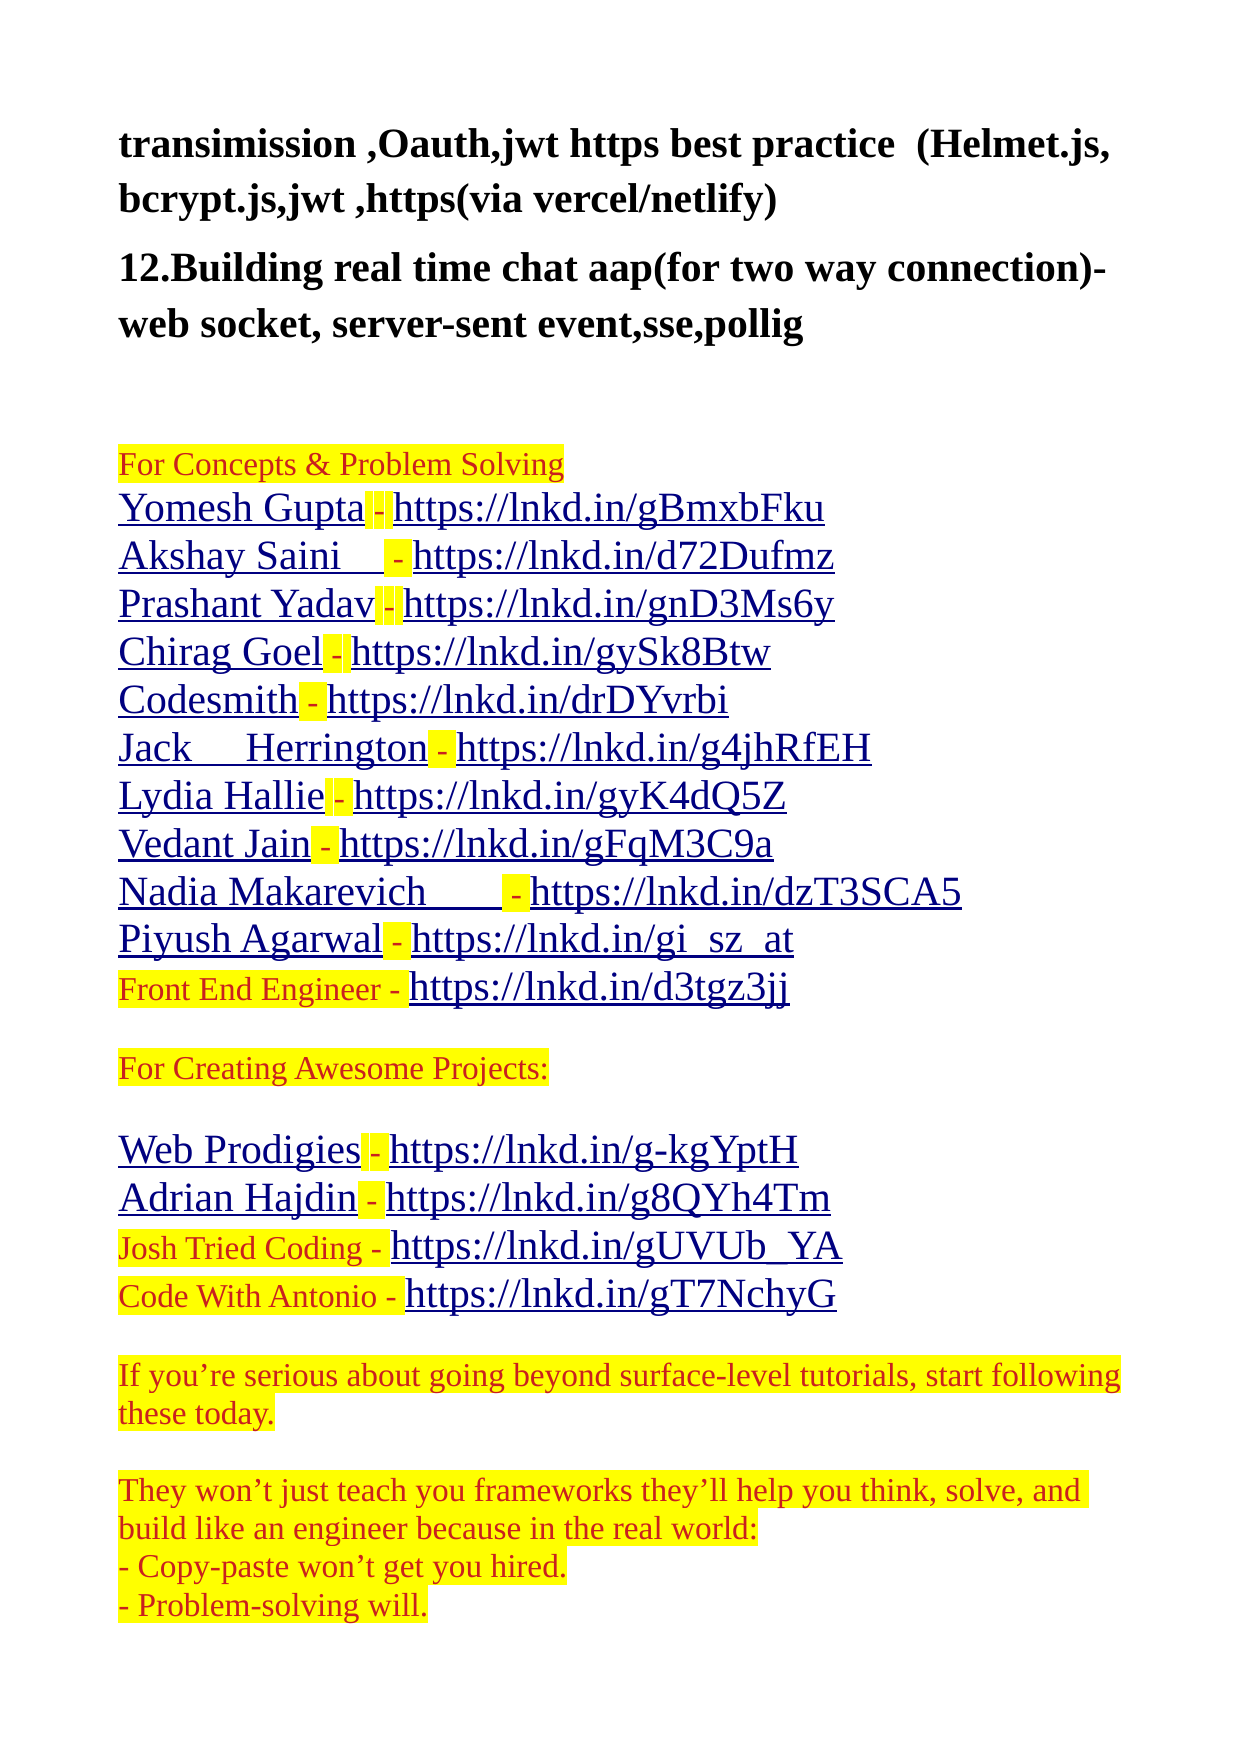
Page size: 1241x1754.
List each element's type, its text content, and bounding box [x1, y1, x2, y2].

text transimission ,Oauth,jwt https best practice (Helmet.js, bcrypt.js,jwt ,https(via vercel/netlify) [118, 118, 1122, 221]
text For Concepts & Problem Solving Yomesh Gupta - https://lnkd.in/gBmxbFku Akshay Saini 🚀 - https://lnkd.in/d72Dufmz Prashant Yadav - https://lnkd.in/gnD3Ms6y Chirag Goel - https://lnkd.in/gySk8Btw Codesmith - https://lnkd.in/drDYvrbi Jack 🤔 Herrington - https://lnkd.in/g4jhRfEH Lydia Hallie - https://lnkd.in/gyK4dQ5Z Vedant Jain - https://lnkd.in/gFqM3C9a Nadia Makarevich 🇺🇦 - https://lnkd.in/dzT3SCA5 Piyush Agarwal - https://lnkd.in/gi_sz_at Front End Engineer - https://lnkd.in/d3tgz3jj For Creating Awesome Projects: Web Prodigies - https://lnkd.in/g-kgYptH Adrian Hajdin - https://lnkd.in/g8QYh4Tm Josh Tried Coding - https://lnkd.in/gUVUb_YA Code With Antonio - https://lnkd.in/gT7NchyG If you’re serious about going beyond surface-level tutorials, start following these today. They won’t just teach you frameworks they’ll help you think, solve, and build like an engineer because in the real world: - Copy-paste won’t get you hired. - Problem-solving will. [118, 368, 1122, 1623]
text 12.Building real time chat aap(for two way connection)-web socket, server-sent event,sse,pollig [118, 243, 1122, 346]
